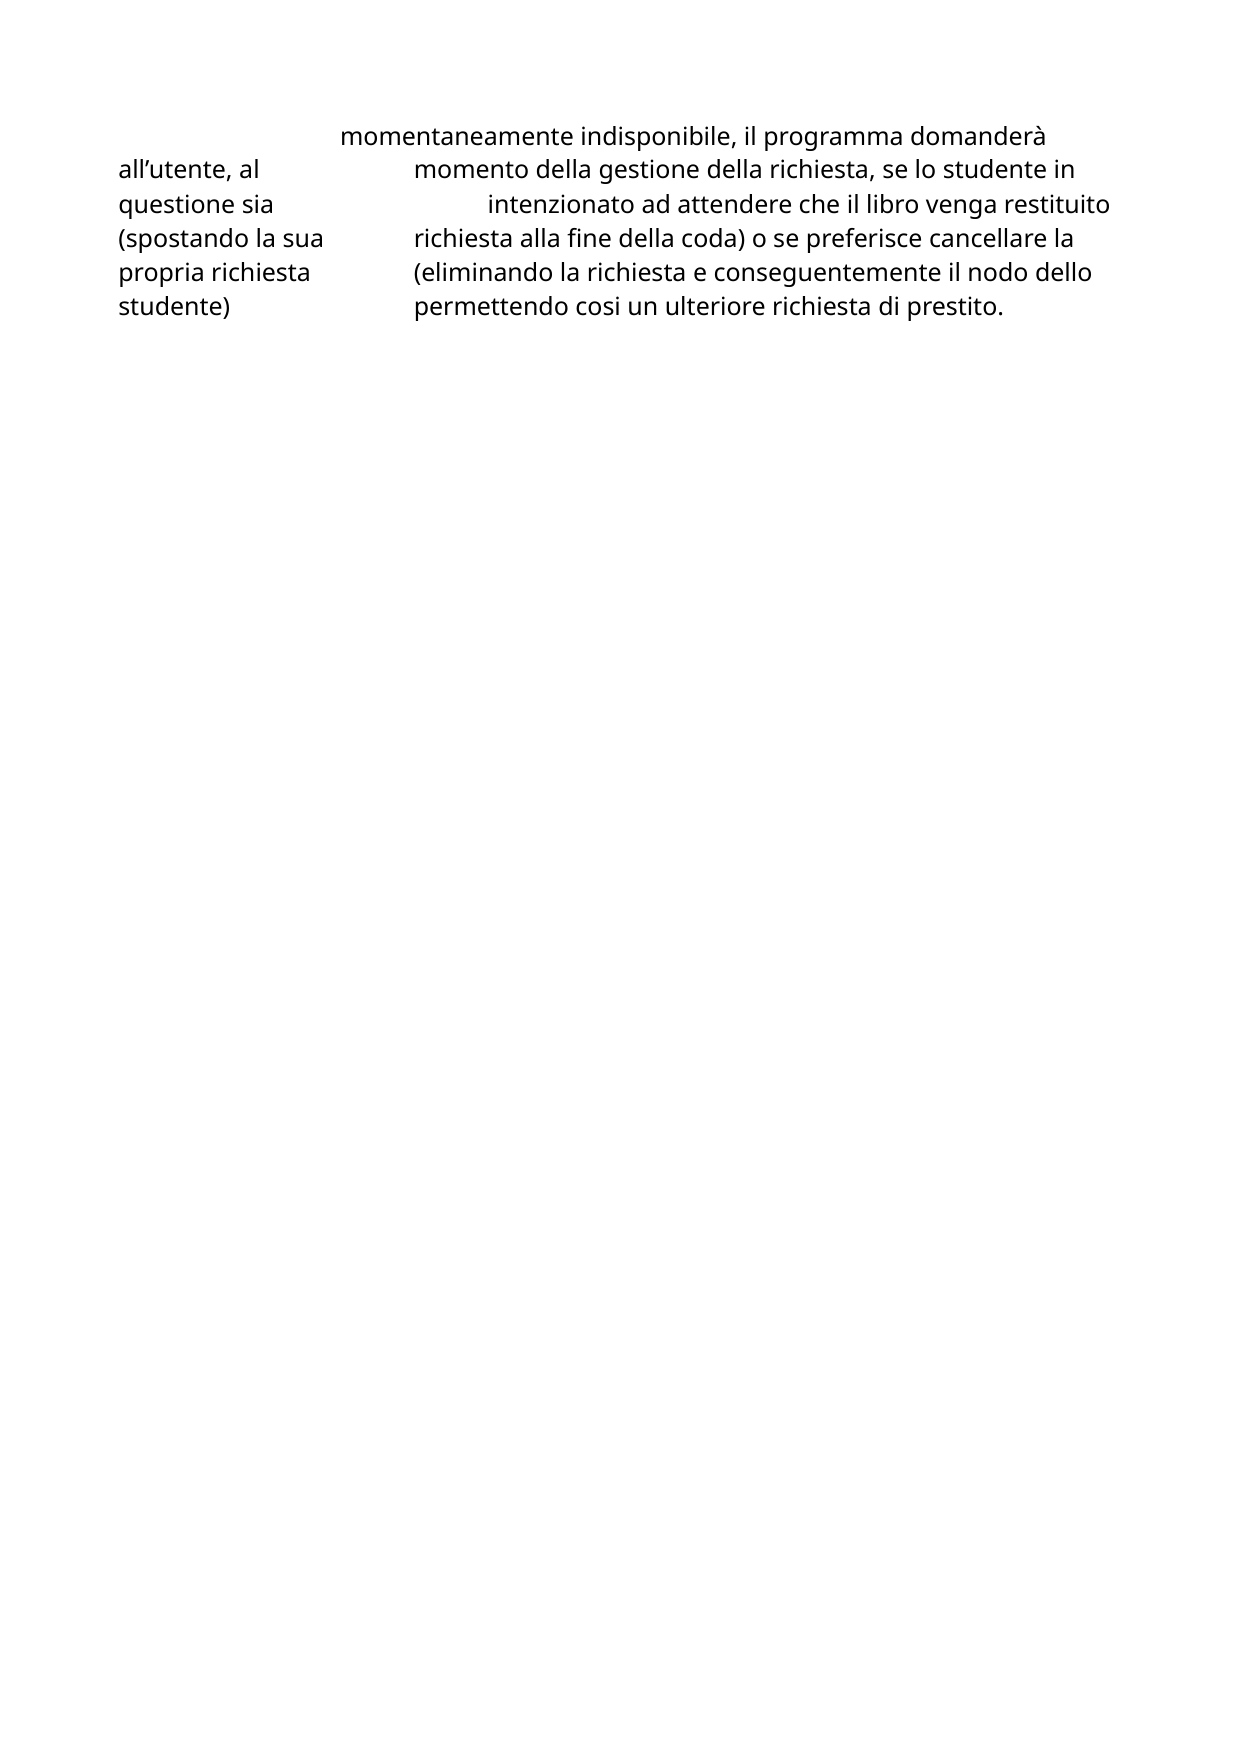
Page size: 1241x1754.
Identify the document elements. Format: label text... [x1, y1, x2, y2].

text momentaneamente indisponibile, il programma domanderà all’utente, al momento della gestione della richiesta, se lo studente in questione sia intenzionato ad attendere che il libro venga restituito (spostando la sua richiesta alla fine della coda) o se preferisce cancellare la propria richiesta (eliminando la richiesta e conseguentemente il nodo dello studente) permettendo cosi un ulteriore richiesta di prestito. [118, 118, 1122, 322]
